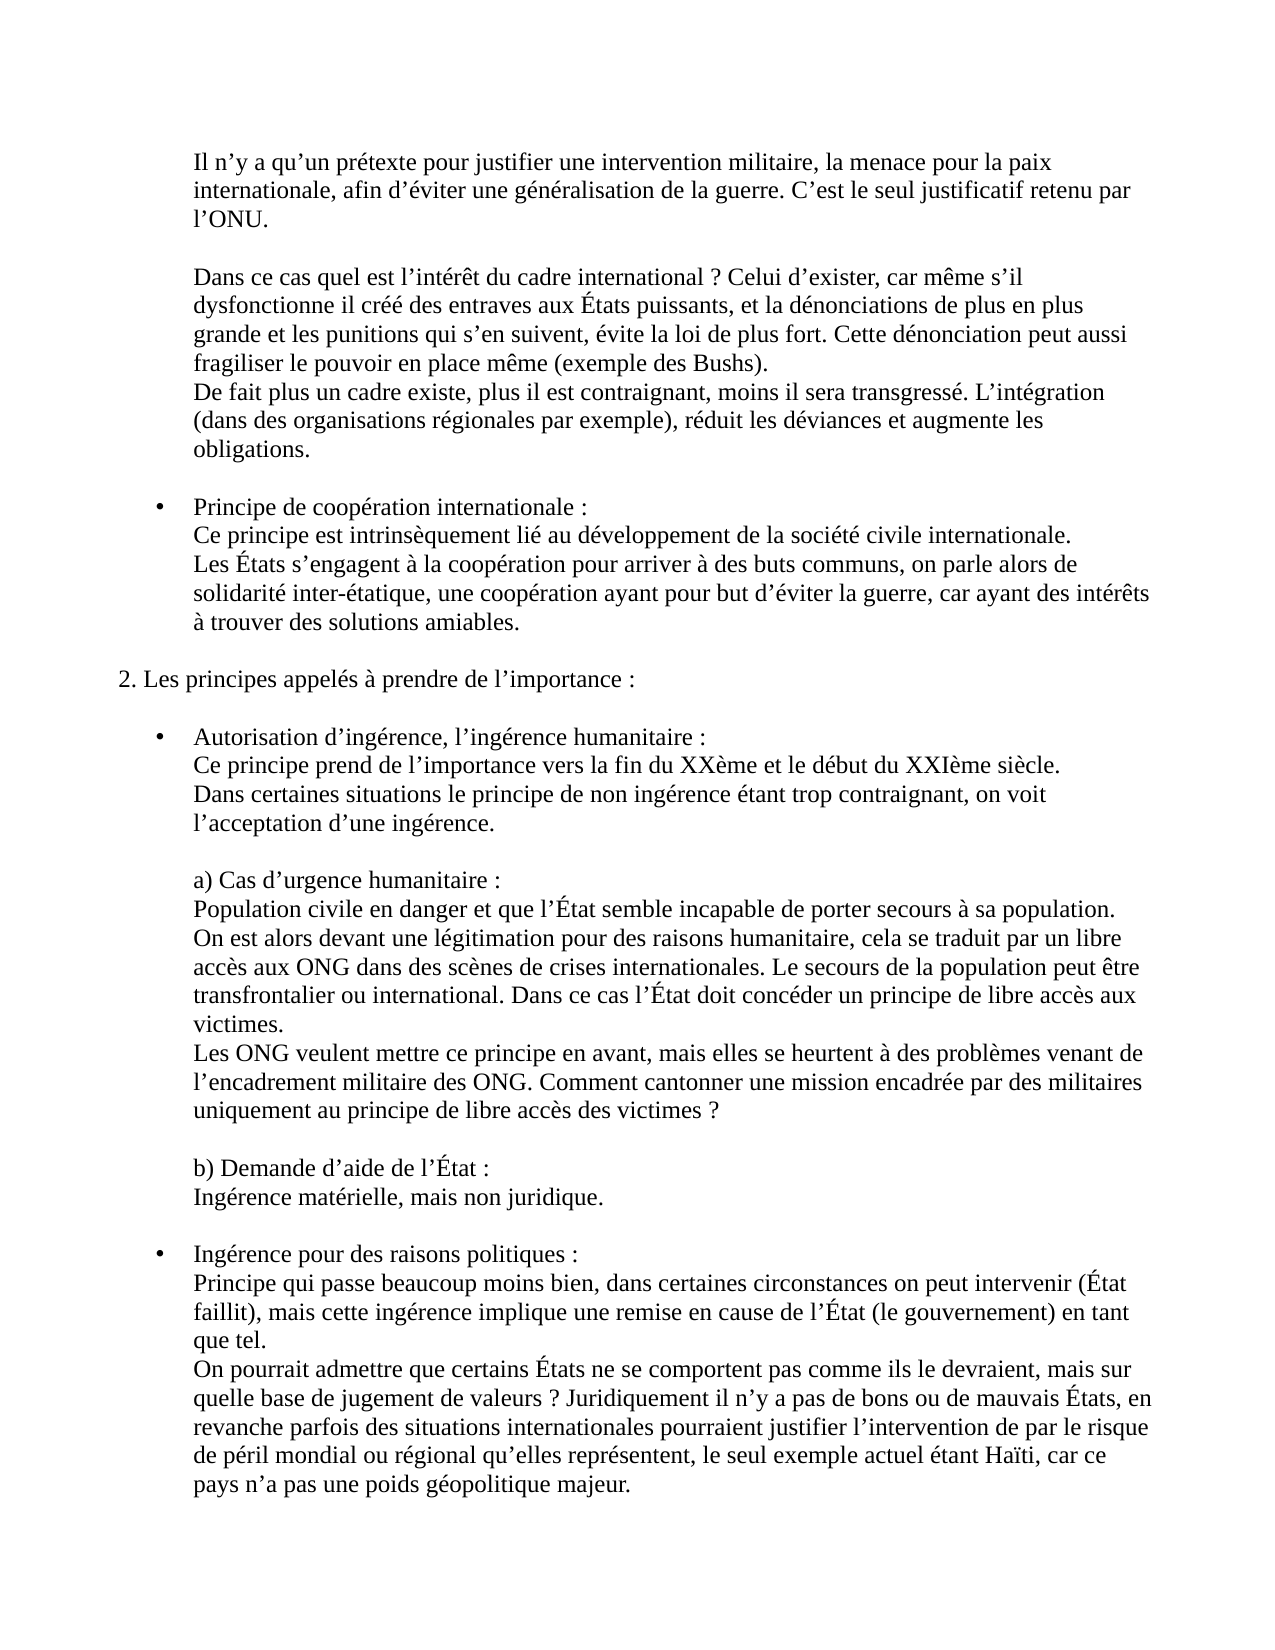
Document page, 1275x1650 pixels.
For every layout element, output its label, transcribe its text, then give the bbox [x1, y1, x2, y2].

list Autorisation d’ingérence, l’ingérence humanitaire : Ce principe prend de l’importance vers la fin du XXème et le début du XXIème siècle. Dans certaines situations le principe de non ingérence étant trop contraignant, on voit l’acceptation d’une ingérence. a) Cas d’urgence humanitaire : Population civile en danger et que l’État semble incapable de porter secours à sa population. On est alors devant une légitimation pour des raisons humanitaire, cela se traduit par un libre accès aux ONG dans des scènes de crises internationales. Le secours de la population peut être transfrontalier ou international. Dans ce cas l’État doit concéder un principe de libre accès aux victimes. Les ONG veulent mettre ce principe en avant, mais elles se heurtent à des problèmes venant de l’encadrement militaire des ONG. Comment cantonner une mission encadrée par des militaires uniquement au principe de libre accès des victimes ? b) Demande d’aide de l’État : Ingérence matérielle, mais non juridique. [156, 722, 1157, 1239]
text 2. Les principes appelés à prendre de l’importance : [118, 664, 1157, 693]
list Il n’y a qu’un prétexte pour justifier une intervention militaire, la menace pour la paix internationale, afin d’éviter une généralisation de la guerre. C’est le seul justificatif retenu par l’ONU. Dans ce cas quel est l’intérêt du cadre international ? Celui d’exister, car même s’il dysfonctionne il créé des entraves aux États puissants, et la dénonciations de plus en plus grande et les punitions qui s’en suivent, évite la loi de plus fort. Cette dénonciation peut aussi fragiliser le pouvoir en place même (exemple des Bushs). De fait plus un cadre existe, plus il est contraignant, moins il sera transgressé. L’intégration (dans des organisations régionales par exemple), réduit les déviances et augmente les obligations. [156, 147, 1157, 492]
list Ingérence pour des raisons politiques : Principe qui passe beaucoup moins bien, dans certaines circonstances on peut intervenir (État faillit), mais cette ingérence implique une remise en cause de l’État (le gouvernement) en tant que tel. On pourrait admettre que certains États ne se comportent pas comme ils le devraient, mais sur quelle base de jugement de valeurs ? Juridiquement il n’y a pas de bons ou de mauvais États, en revanche parfois des situations internationales pourraient justifier l’intervention de par le risque de péril mondial ou régional qu’elles représentent, le seul exemple actuel étant Haïti, car ce pays n’a pas une poids géopolitique majeur. [156, 1239, 1157, 1498]
list Principe de coopération internationale : Ce principe est intrinsèquement lié au développement de la société civile internationale. Les États s’engagent à la coopération pour arriver à des buts communs, on parle alors de solidarité inter-étatique, une coopération ayant pour but d’éviter la guerre, car ayant des intérêts à trouver des solutions amiables. [156, 492, 1157, 664]
